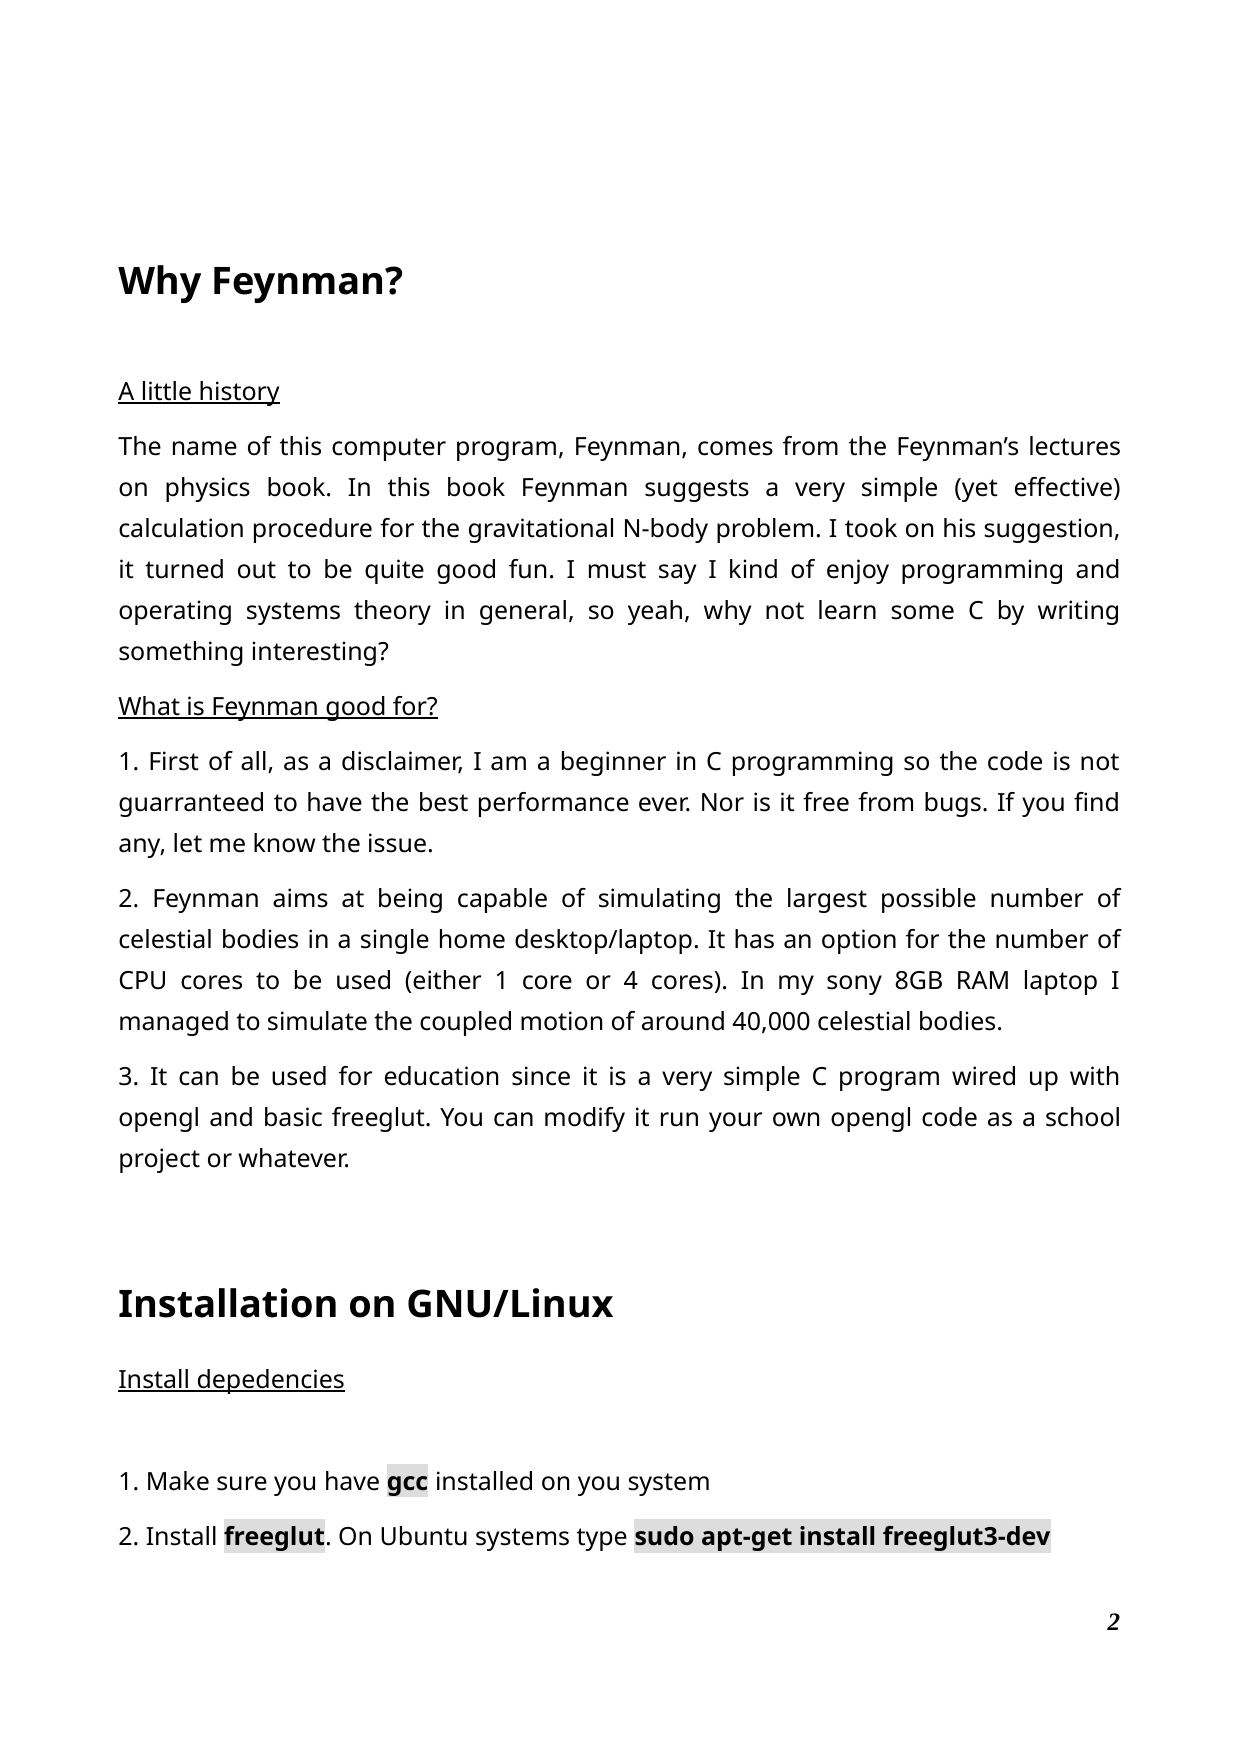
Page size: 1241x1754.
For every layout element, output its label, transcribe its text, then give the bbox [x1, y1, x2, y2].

subtitle Why Feynman? [118, 254, 1122, 306]
text What is Feynman good for? [118, 688, 1122, 723]
text 2. Feynman aims at being capable of simulating the largest possible number of celestial bodies in a single home desktop/laptop. It has an option for the number of CPU cores to be used (either 1 core or 4 cores). In my sony 8GB RAM laptop I managed to simulate the coupled motion of around 40,000 celestial bodies. [118, 881, 1122, 1038]
subtitle Install depedencies [118, 1361, 1122, 1396]
subtitle Installation on GNU/Linux [118, 1276, 1122, 1328]
text 1. Make sure you have gcc installed on you system [118, 1463, 1122, 1497]
text The name of this computer program, Feynman, comes from the Feynman’s lectures on physics book. In this book Feynman suggests a very simple (yet effective) calculation procedure for the gravitational N-body problem. I took on his suggestion, it turned out to be quite good fun. I must say I kind of enjoy programming and operating systems theory in general, so yeah, why not learn some C by writing something interesting? [118, 429, 1122, 667]
text 2. Install freeglut. On Ubuntu systems type sudo apt-get install freeglut3-dev [118, 1519, 1122, 1553]
text 1. First of all, as a disclaimer, I am a beginner in C programming so the code is not guarranteed to have the best performance ever. Nor is it free from bugs. If you find any, let me know the issue. [118, 744, 1122, 860]
text A little history [118, 373, 1122, 408]
text 3. It can be used for education since it is a very simple C program wired up with opengl and basic freeglut. You can modify it run your own opengl code as a school project or whatever. [118, 1059, 1122, 1175]
